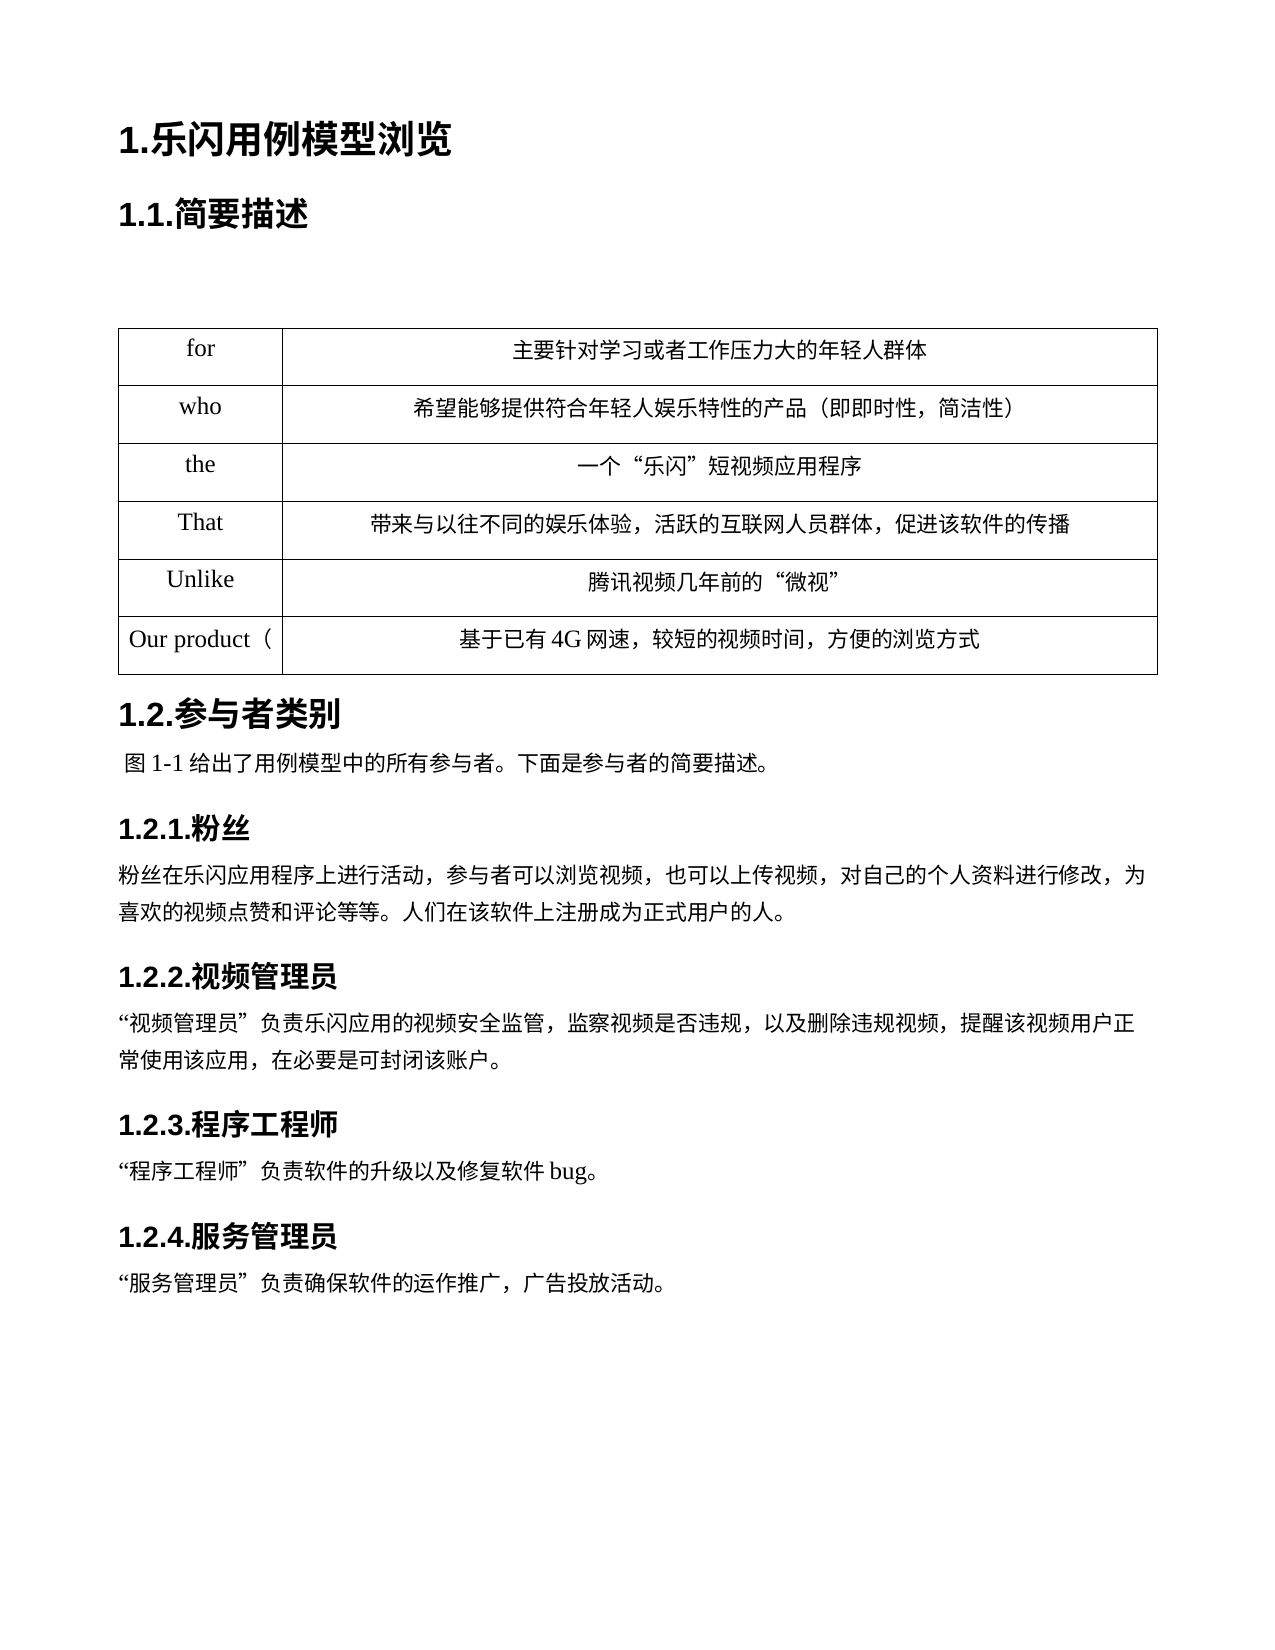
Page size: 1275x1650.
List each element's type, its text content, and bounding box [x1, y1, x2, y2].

table_cell Our product（ [119, 617, 282, 674]
text “服务管理员”负责确保软件的运作推广，广告投放活动。 [118, 1266, 1157, 1298]
table_cell Unlike [119, 560, 282, 616]
text 图1-1给出了用例模型中的所有参与者。下面是参与者的简要描述。 [118, 746, 1157, 778]
table_cell 腾讯视频几年前的“微视” [283, 560, 1157, 616]
subtitle 1.2.2.视频管理员 [118, 960, 1157, 994]
subtitle 1.1.简要描述 [118, 195, 1157, 234]
subtitle 1.乐闪用例模型浏览 [118, 118, 1157, 162]
subtitle 1.2.3.程序工程师 [118, 1108, 1157, 1142]
table_cell 基于已有4G网速，较短的视频时间，方便的浏览方式 [283, 617, 1157, 674]
table_cell who [119, 386, 282, 443]
table_cell 带来与以往不同的娱乐体验，活跃的互联网人员群体，促进该软件的传播 [283, 502, 1157, 559]
text “程序工程师”负责软件的升级以及修复软件bug。 [118, 1154, 1157, 1186]
table_cell 希望能够提供符合年轻人娱乐特性的产品（即即时性，简洁性） [283, 386, 1157, 443]
table_header 主要针对学习或者工作压力大的年轻人群体 [283, 329, 1157, 385]
subtitle 1.2.1.粉丝 [118, 812, 1157, 846]
table_cell 一个“乐闪”短视频应用程序 [283, 444, 1157, 501]
table_cell That [119, 502, 282, 559]
subtitle 1.2.参与者类别 [118, 695, 1157, 734]
text “视频管理员”负责乐闪应用的视频安全监管，监察视频是否违规，以及删除违规视频，提醒该视频用户正常使用该应用，在必要是可封闭该账户。 [118, 1006, 1157, 1074]
table_cell the [119, 444, 282, 501]
table_header for [119, 329, 282, 385]
text 粉丝在乐闪应用程序上进行活动，参与者可以浏览视频，也可以上传视频，对自己的个人资料进行修改，为喜欢的视频点赞和评论等等。人们在该软件上注册成为正式用户的人。 [118, 858, 1157, 926]
subtitle 1.2.4.服务管理员 [118, 1220, 1157, 1254]
